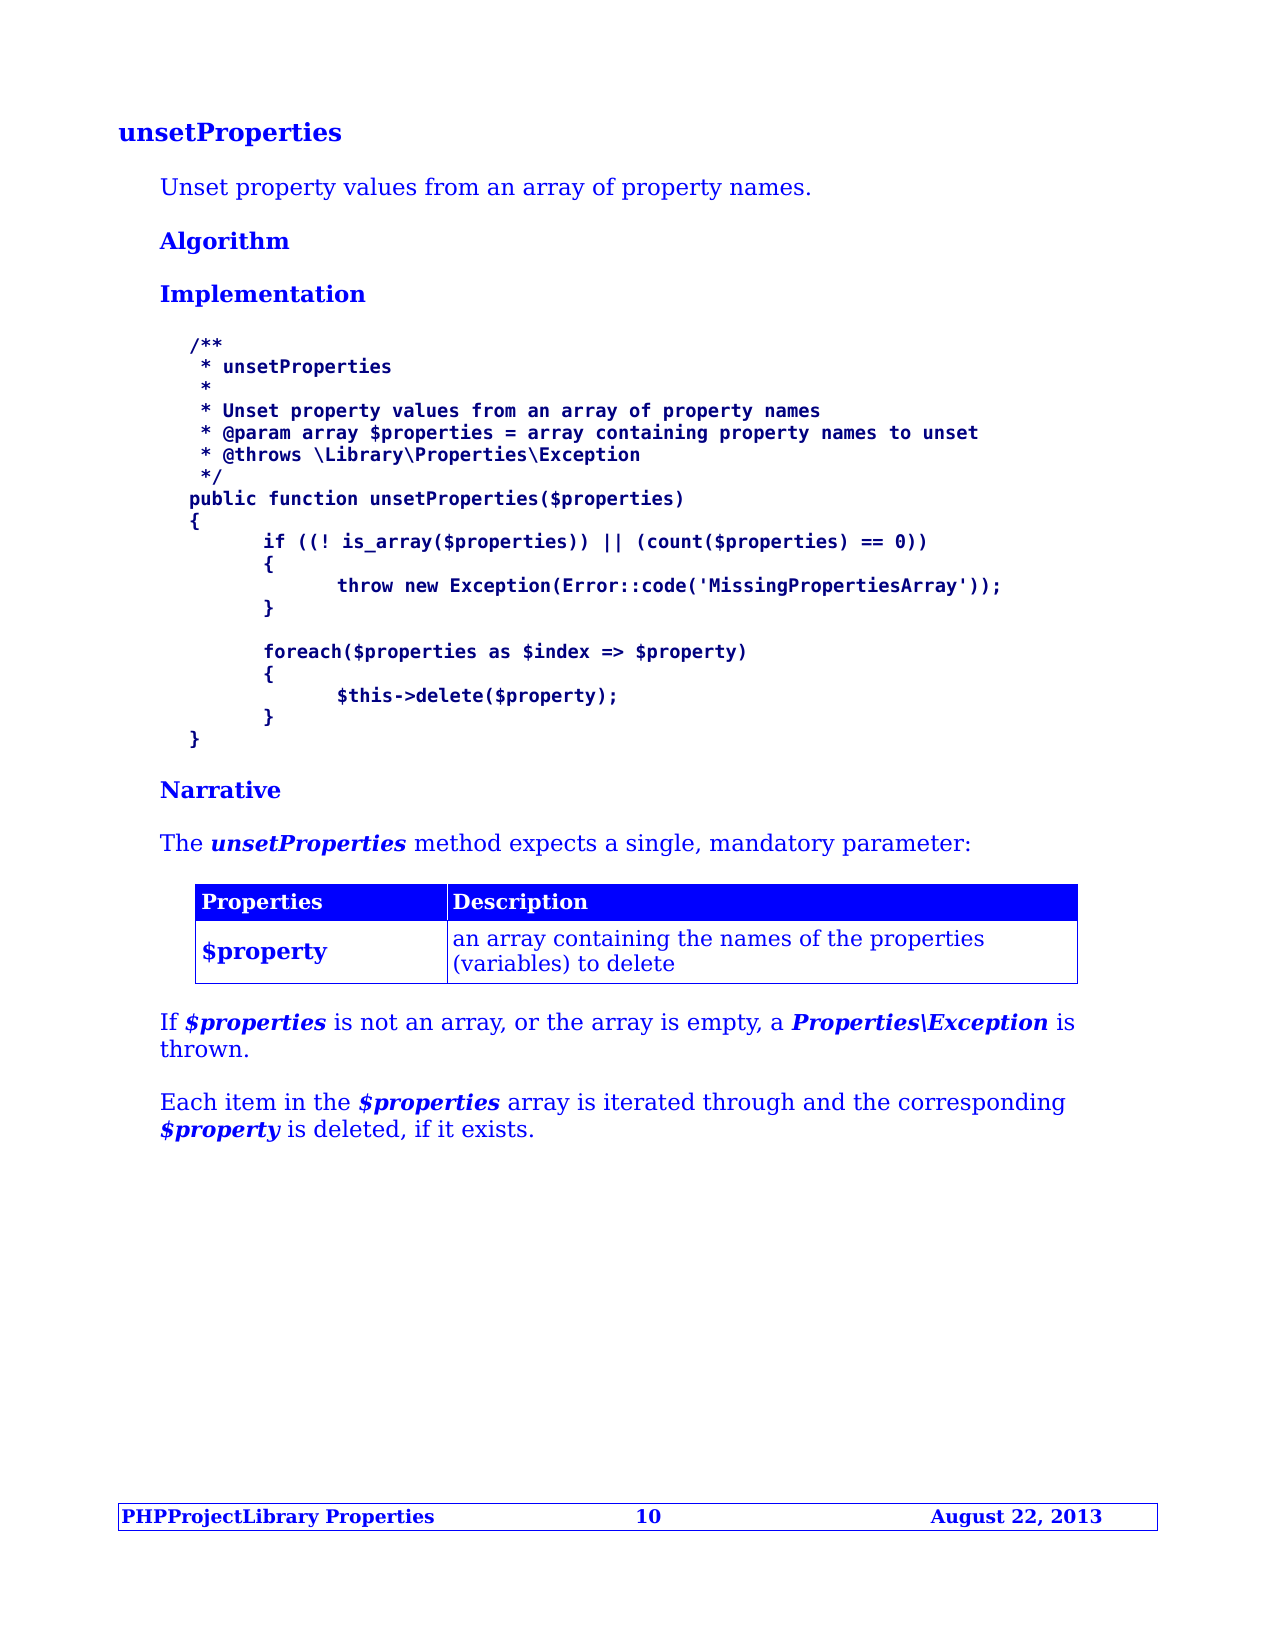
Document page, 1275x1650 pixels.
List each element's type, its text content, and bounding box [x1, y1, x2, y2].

list public function unsetProperties($properties) [189, 488, 1157, 509]
list $this->delete($property); [189, 684, 1157, 706]
list throw new Exception(Error::code('MissingPropertiesArray')); [189, 575, 1157, 597]
list /** [189, 334, 1157, 356]
list if ((! is_array($properties)) || (count($properties) == 0)) [189, 531, 1157, 553]
list { [189, 509, 1157, 531]
list * @throws \Library\Properties\Exception [189, 444, 1157, 466]
list */ [189, 466, 1157, 488]
table_cell $property [196, 921, 447, 982]
table_header Properties [196, 885, 447, 920]
list } [189, 706, 1157, 728]
text If $properties is not an array, or the array is empty, a Properties\Exception is thrown. [159, 1009, 1157, 1062]
text Implementation [159, 281, 1157, 308]
list } [189, 597, 1157, 619]
list { [189, 553, 1157, 575]
list foreach($properties as $index => $property) [189, 641, 1157, 663]
list { [189, 663, 1157, 684]
title unsetProperties [118, 118, 1157, 147]
list } [189, 728, 1157, 750]
table_header Description [448, 885, 1077, 920]
text The unsetProperties method expects a single, mandatory parameter: [159, 830, 1157, 857]
text Algorithm [159, 227, 1157, 254]
list * [189, 378, 1157, 400]
list * @param array $properties = array containing property names to unset [189, 422, 1157, 444]
text Each item in the $properties array is iterated through and the corresponding $property is deleted, if it exists. [159, 1089, 1157, 1142]
list * Unset property values from an array of property names [189, 400, 1157, 422]
text Unset property values from an array of property names. [159, 174, 1157, 201]
list * unsetProperties [189, 356, 1157, 378]
table_cell an array containing the names of the properties (variables) to delete [448, 921, 1077, 982]
text Narrative [159, 777, 1157, 804]
